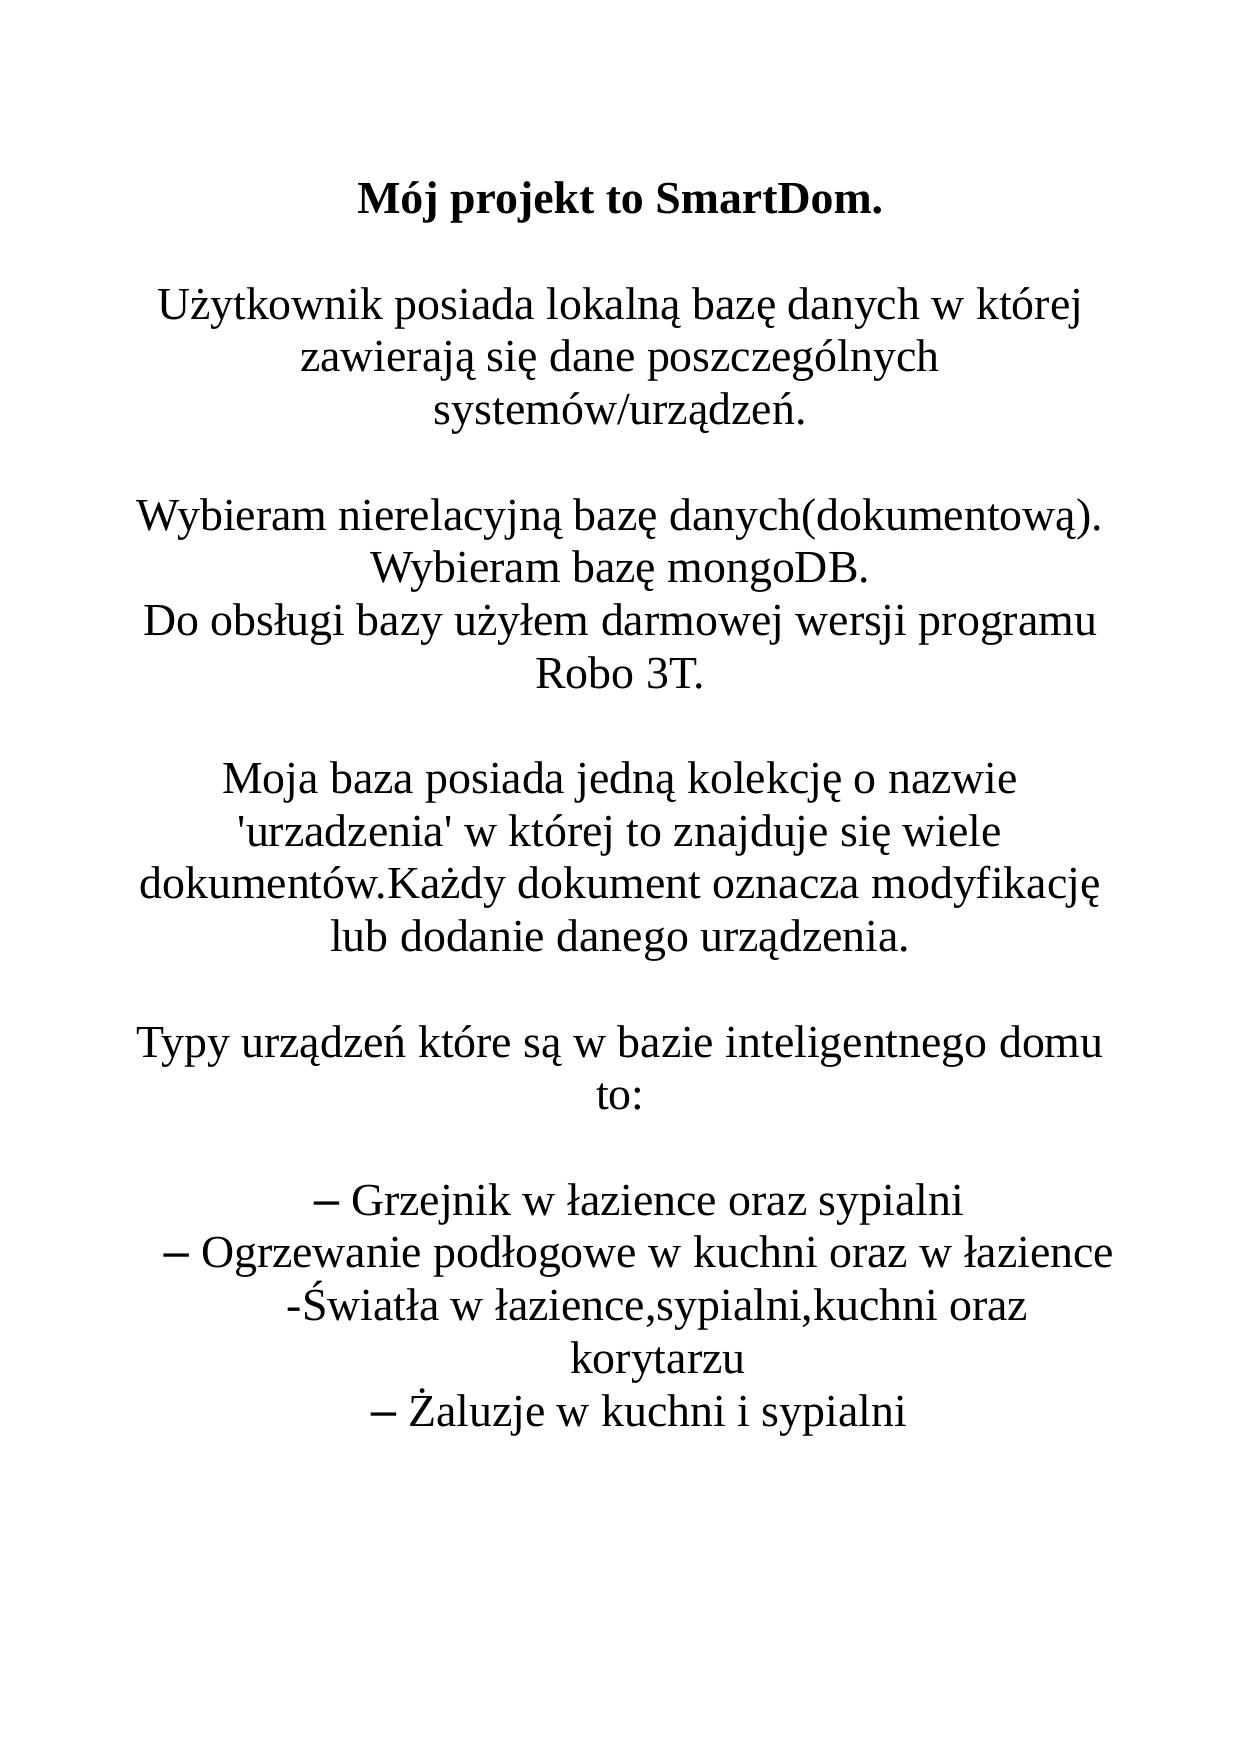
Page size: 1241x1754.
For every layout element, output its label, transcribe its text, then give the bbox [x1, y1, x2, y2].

list Ogrzewanie podłogowe w kuchni oraz w łazience [156, 1225, 1122, 1278]
text Wybieram nierelacyjną bazę danych(dokumentową). [118, 487, 1122, 540]
text Do obsługi bazy użyłem darmowej wersji programu Robo 3T. [118, 592, 1122, 698]
text Moja baza posiada jedną kolekcję o nazwie 'urzadzenia' w której to znajduje się wiele dokumentów.Każdy dokument oznacza modyfikację lub dodanie danego urządzenia. [118, 751, 1122, 961]
text Użytkownik posiada lokalną bazę danych w której [118, 276, 1122, 329]
text zawierają się dane poszczególnych [118, 329, 1122, 382]
text Wybieram bazę mongoDB. [118, 540, 1122, 592]
list -Światła w łazience,sypialni,kuchni oraz korytarzu [156, 1278, 1122, 1383]
list Grzejnik w łazience oraz sypialni [156, 1172, 1122, 1225]
text systemów/urządzeń. [118, 382, 1122, 434]
list Żaluzje w kuchni i sypialni [156, 1383, 1122, 1436]
text Mój projekt to SmartDom. [118, 171, 1122, 223]
text Typy urządzeń które są w bazie inteligentnego domu to: [118, 1014, 1122, 1119]
